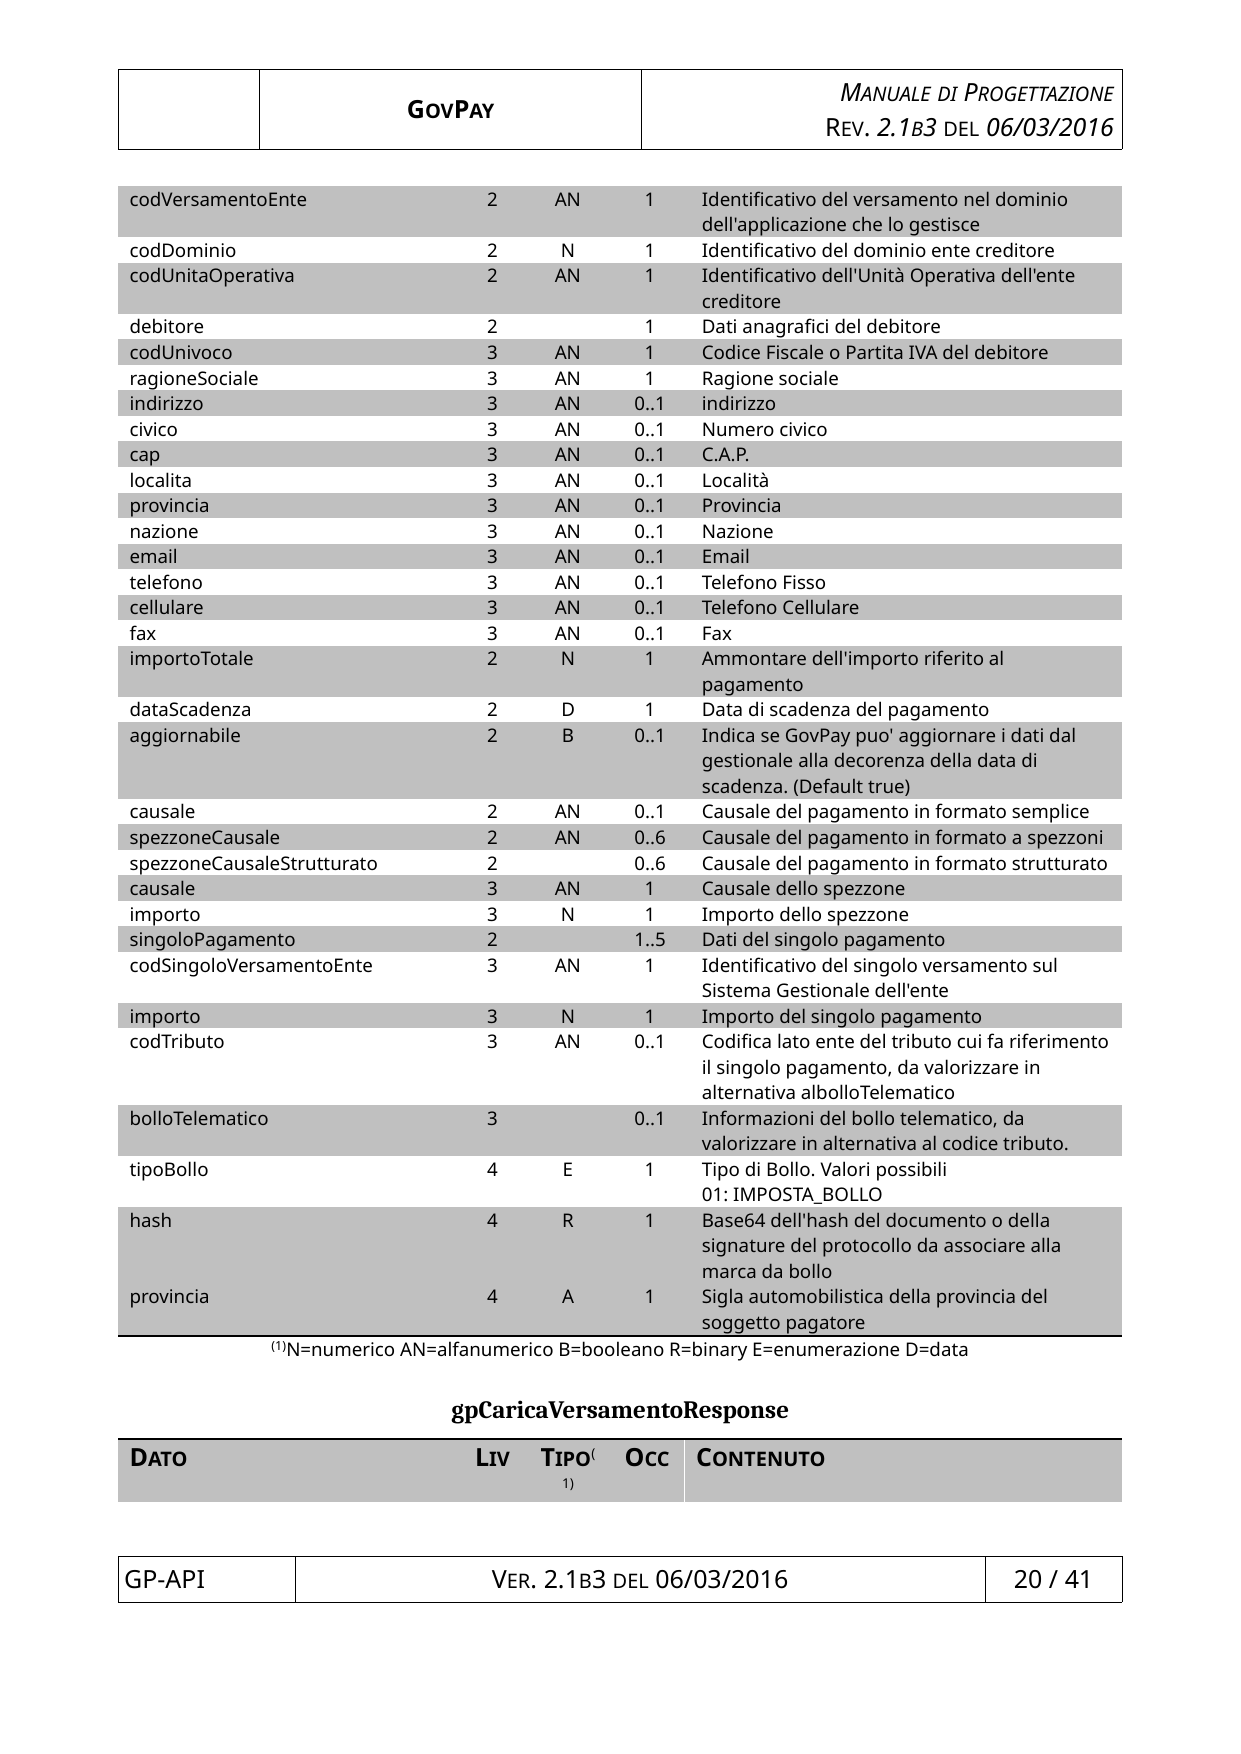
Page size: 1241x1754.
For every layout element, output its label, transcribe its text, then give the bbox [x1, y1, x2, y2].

table_cell 4 [458, 1207, 526, 1284]
table_cell Identificativo dell'Unità Operativa dell'ente creditore [690, 263, 1122, 314]
table_cell 2 [458, 850, 526, 875]
table_cell codDominio [118, 237, 458, 263]
table_cell AN [526, 365, 609, 390]
table_cell 4 [458, 1284, 526, 1335]
table_cell Telefono Cellulare [690, 595, 1122, 620]
table_cell Occ [609, 1440, 684, 1502]
table_cell [526, 1105, 609, 1156]
table_cell 2 [458, 722, 526, 799]
table_cell Numero civico [690, 416, 1122, 441]
table_cell 1 [609, 901, 690, 926]
table_cell AN [526, 441, 609, 467]
table_cell Contenuto [685, 1440, 1122, 1502]
table_cell spezzoneCausale [118, 824, 458, 850]
table_cell cellulare [118, 595, 458, 620]
table_cell 1 [609, 697, 690, 722]
table_cell 0..1 [609, 1029, 690, 1105]
table_cell 0..1 [609, 595, 690, 620]
table_cell bolloTelematico [118, 1105, 458, 1156]
table_cell Tipo(1) [526, 1440, 609, 1502]
table_cell 0..1 [609, 544, 690, 569]
table_cell N [526, 1003, 609, 1028]
table_cell Dati anagrafici del debitore [690, 314, 1122, 339]
table_cell cap [118, 441, 458, 467]
table_cell 0..1 [609, 493, 690, 518]
table_cell 1 [609, 263, 690, 314]
table_cell importoTotale [118, 646, 458, 697]
table_cell 2 [458, 799, 526, 824]
table_cell 3 [458, 493, 526, 518]
table_cell Codifica lato ente del tributo cui fa riferimento il singolo pagamento, da valorizzare in alternativa albolloTelematico [690, 1029, 1122, 1105]
table_cell AN [526, 493, 609, 518]
table_cell 0..1 [609, 569, 690, 594]
table_cell Causale del pagamento in formato semplice [690, 799, 1122, 824]
table_cell 1 [609, 646, 690, 697]
table_cell codUnivoco [118, 339, 458, 365]
table_cell dataScadenza [118, 697, 458, 722]
table_cell AN [526, 544, 609, 569]
table_cell AN [526, 569, 609, 594]
table_cell 0..1 [609, 799, 690, 824]
table_header gpCaricaVersamentoResponse [118, 1396, 1122, 1438]
table_cell 1 [609, 952, 690, 1003]
table_cell 0..1 [609, 620, 690, 646]
table_cell 4 [458, 1156, 526, 1207]
table_cell Sigla automobilistica della provincia del soggetto pagatore [690, 1284, 1122, 1335]
table_cell importo [118, 901, 458, 926]
table_cell 0..1 [609, 416, 690, 441]
table_cell AN [526, 339, 609, 365]
table_cell Dati del singolo pagamento [690, 926, 1122, 952]
table_cell provincia [118, 1284, 458, 1335]
table_cell 3 [458, 441, 526, 467]
table_cell 1 [609, 365, 690, 390]
table_cell codSingoloVersamentoEnte [118, 952, 458, 1003]
table_cell 3 [458, 390, 526, 416]
table_cell AN [526, 799, 609, 824]
table_cell AN [526, 186, 609, 237]
table_cell E [526, 1156, 609, 1207]
table_cell 1 [609, 314, 690, 339]
table_cell 1 [609, 339, 690, 365]
table_cell 3 [458, 620, 526, 646]
table_cell 1 [609, 1284, 690, 1335]
table_cell Identificativo del dominio ente creditore [690, 237, 1122, 263]
table_cell Indica se GovPay puo' aggiornare i dati dal gestionale alla decorenza della data di scadenza. (Default true) [690, 722, 1122, 799]
table_cell Base64 dell'hash del documento o della signature del protocollo da associare alla marca da bollo [690, 1207, 1122, 1284]
table_cell AN [526, 620, 609, 646]
table_cell telefono [118, 569, 458, 594]
table_cell AN [526, 518, 609, 543]
table_cell Causale del pagamento in formato a spezzoni [690, 824, 1122, 850]
table_cell 3 [458, 467, 526, 492]
table_cell debitore [118, 314, 458, 339]
table_cell indirizzo [690, 390, 1122, 416]
table_cell Fax [690, 620, 1122, 646]
table_cell nazione [118, 518, 458, 543]
table_cell 0..1 [609, 722, 690, 799]
table_cell fax [118, 620, 458, 646]
table_cell Importo del singolo pagamento [690, 1003, 1122, 1028]
table_cell 3 [458, 901, 526, 926]
table_cell indirizzo [118, 390, 458, 416]
table_cell N [526, 901, 609, 926]
table_cell 3 [458, 569, 526, 594]
table_cell 3 [458, 1105, 526, 1156]
table_cell 0..1 [609, 467, 690, 492]
table_cell R [526, 1207, 609, 1284]
table_cell 2 [458, 697, 526, 722]
table_cell 3 [458, 1003, 526, 1028]
table_cell tipoBollo [118, 1156, 458, 1207]
table_cell localita [118, 467, 458, 492]
table_cell Identificativo del singolo versamento sul Sistema Gestionale dell'ente [690, 952, 1122, 1003]
table_cell N [526, 237, 609, 263]
table_cell civico [118, 416, 458, 441]
table_cell spezzoneCausaleStrutturato [118, 850, 458, 875]
table_cell Località [690, 467, 1122, 492]
table_cell 3 [458, 339, 526, 365]
table_cell [526, 926, 609, 952]
table_cell Informazioni del bollo telematico, da valorizzare in alternativa al codice tributo. [690, 1105, 1122, 1156]
table_cell 0..1 [609, 1105, 690, 1156]
table_cell 2 [458, 263, 526, 314]
table_cell Liv [458, 1440, 526, 1502]
table_cell Provincia [690, 493, 1122, 518]
table_cell 1 [609, 237, 690, 263]
table_cell 2 [458, 926, 526, 952]
table_cell D [526, 697, 609, 722]
table_cell 3 [458, 595, 526, 620]
table_cell 3 [458, 365, 526, 390]
table_cell 1 [609, 1156, 690, 1207]
table_cell AN [526, 824, 609, 850]
table_cell 0..1 [609, 441, 690, 467]
table_cell 0..6 [609, 850, 690, 875]
table_cell 1 [609, 1003, 690, 1028]
table_cell 3 [458, 518, 526, 543]
table_cell 1 [609, 1207, 690, 1284]
table_cell 3 [458, 1029, 526, 1105]
table_cell causale [118, 875, 458, 901]
table_cell Importo dello spezzone [690, 901, 1122, 926]
table_cell [526, 314, 609, 339]
table_cell [526, 850, 609, 875]
table_cell importo [118, 1003, 458, 1028]
table_cell aggiornabile [118, 722, 458, 799]
table_cell 1 [609, 186, 690, 237]
table_cell 3 [458, 952, 526, 1003]
table_cell A [526, 1284, 609, 1335]
table_cell 0..1 [609, 390, 690, 416]
table_cell 2 [458, 237, 526, 263]
table_cell Data di scadenza del pagamento [690, 697, 1122, 722]
table_cell AN [526, 263, 609, 314]
table_cell Causale del pagamento in formato strutturato [690, 850, 1122, 875]
table_cell AN [526, 467, 609, 492]
table_cell AN [526, 875, 609, 901]
table_cell Email [690, 544, 1122, 569]
table_cell 2 [458, 824, 526, 850]
table_cell B [526, 722, 609, 799]
text (1)N=numerico AN=alfanumerico B=booleano R=binary E=enumerazione D=data [118, 1337, 1122, 1362]
table_cell Ragione sociale [690, 365, 1122, 390]
table_cell 1..5 [609, 926, 690, 952]
table_cell AN [526, 1029, 609, 1105]
table_cell 3 [458, 875, 526, 901]
table_cell Identificativo del versamento nel dominio dell'applicazione che lo gestisce [690, 186, 1122, 237]
table_cell Nazione [690, 518, 1122, 543]
table_cell 3 [458, 416, 526, 441]
table_cell AN [526, 952, 609, 1003]
table_cell N [526, 646, 609, 697]
table_cell hash [118, 1207, 458, 1284]
table_cell codUnitaOperativa [118, 263, 458, 314]
table_cell email [118, 544, 458, 569]
table_cell Codice Fiscale o Partita IVA del debitore [690, 339, 1122, 365]
table_cell ragioneSociale [118, 365, 458, 390]
table_cell Causale dello spezzone [690, 875, 1122, 901]
table_cell AN [526, 595, 609, 620]
table_cell codTributo [118, 1029, 458, 1105]
table_cell AN [526, 416, 609, 441]
table_cell 3 [458, 544, 526, 569]
table_cell 0..6 [609, 824, 690, 850]
table_cell codVersamentoEnte [118, 186, 458, 237]
table_cell causale [118, 799, 458, 824]
table_cell 0..1 [609, 518, 690, 543]
table_cell provincia [118, 493, 458, 518]
table_cell Dato [118, 1440, 458, 1502]
table_cell 2 [458, 186, 526, 237]
table_cell Telefono Fisso [690, 569, 1122, 594]
table_cell 1 [609, 875, 690, 901]
table_cell 2 [458, 646, 526, 697]
table_cell Ammontare dell'importo riferito al pagamento [690, 646, 1122, 697]
table_cell singoloPagamento [118, 926, 458, 952]
table_cell C.A.P. [690, 441, 1122, 467]
table_cell Tipo di Bollo. Valori possibili 01: IMPOSTA_BOLLO [690, 1156, 1122, 1207]
table_cell AN [526, 390, 609, 416]
table_cell 2 [458, 314, 526, 339]
